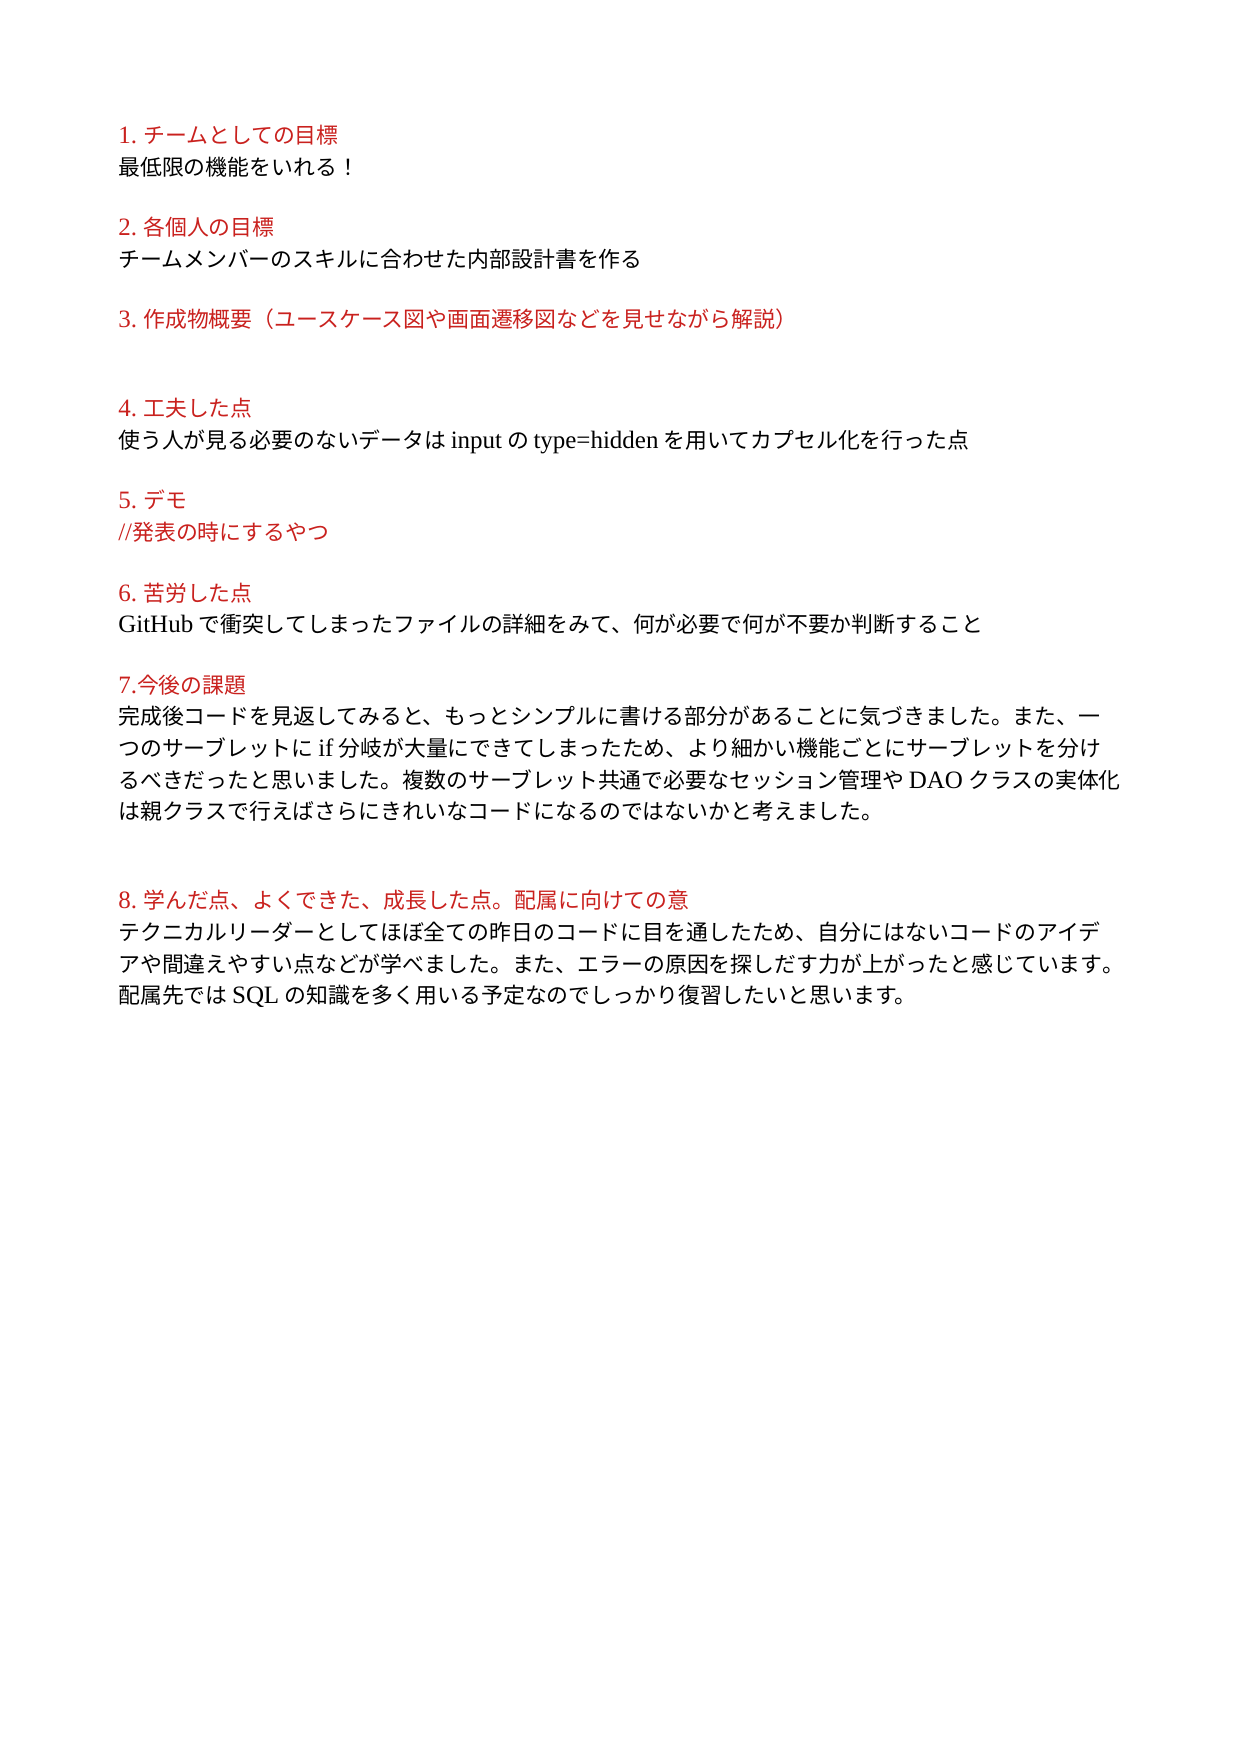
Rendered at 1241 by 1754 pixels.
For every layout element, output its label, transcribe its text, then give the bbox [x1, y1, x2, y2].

text 7.今後の課題 [118, 668, 1122, 699]
text 最低限の機能をいれる！ [118, 150, 1122, 181]
text GitHubで衝突してしまったファイルの詳細をみて、何が必要で何が不要か判断すること [118, 607, 1122, 639]
text 4. 工夫した点 [118, 391, 1122, 423]
text 完成後コードを見返してみると、もっとシンプルに書ける部分があることに気づきました。また、一つのサーブレットにif分岐が大量にできてしまったため、より細かい機能ごとにサーブレットを分けるべきだったと思いました。複数のサーブレット共通で必要なセッション管理やDAOクラスの実体化は親クラスで行えばさらにきれいなコードになるのではないかと考えました。 [118, 699, 1122, 826]
text //発表の時にするやつ [118, 515, 1122, 547]
text テクニカルリーダーとしてほぼ全ての昨日のコードに目を通したため、自分にはないコードのアイデアや間違えやすい点などが学べました。また、エラーの原因を探しだす力が上がったと感じています。配属先ではSQLの知識を多く用いる予定なのでしっかり復習したいと思います。 [118, 915, 1122, 1010]
text 3. 作成物概要（ユースケース図や画面遷移図などを見せながら解説） [118, 302, 1122, 334]
text 1. チームとしての目標 [118, 118, 1122, 150]
text 2. 各個人の目標 [118, 210, 1122, 242]
text 使う人が見る必要のないデータはinputのtype=hiddenを用いてカプセル化を行った点 [118, 423, 1122, 455]
text 8. 学んだ点、よくできた、成長した点。配属に向けての意 [118, 883, 1122, 915]
text 5. デモ [118, 483, 1122, 515]
text 6. 苦労した点 [118, 576, 1122, 607]
text チームメンバーのスキルに合わせた内部設計書を作る [118, 242, 1122, 273]
